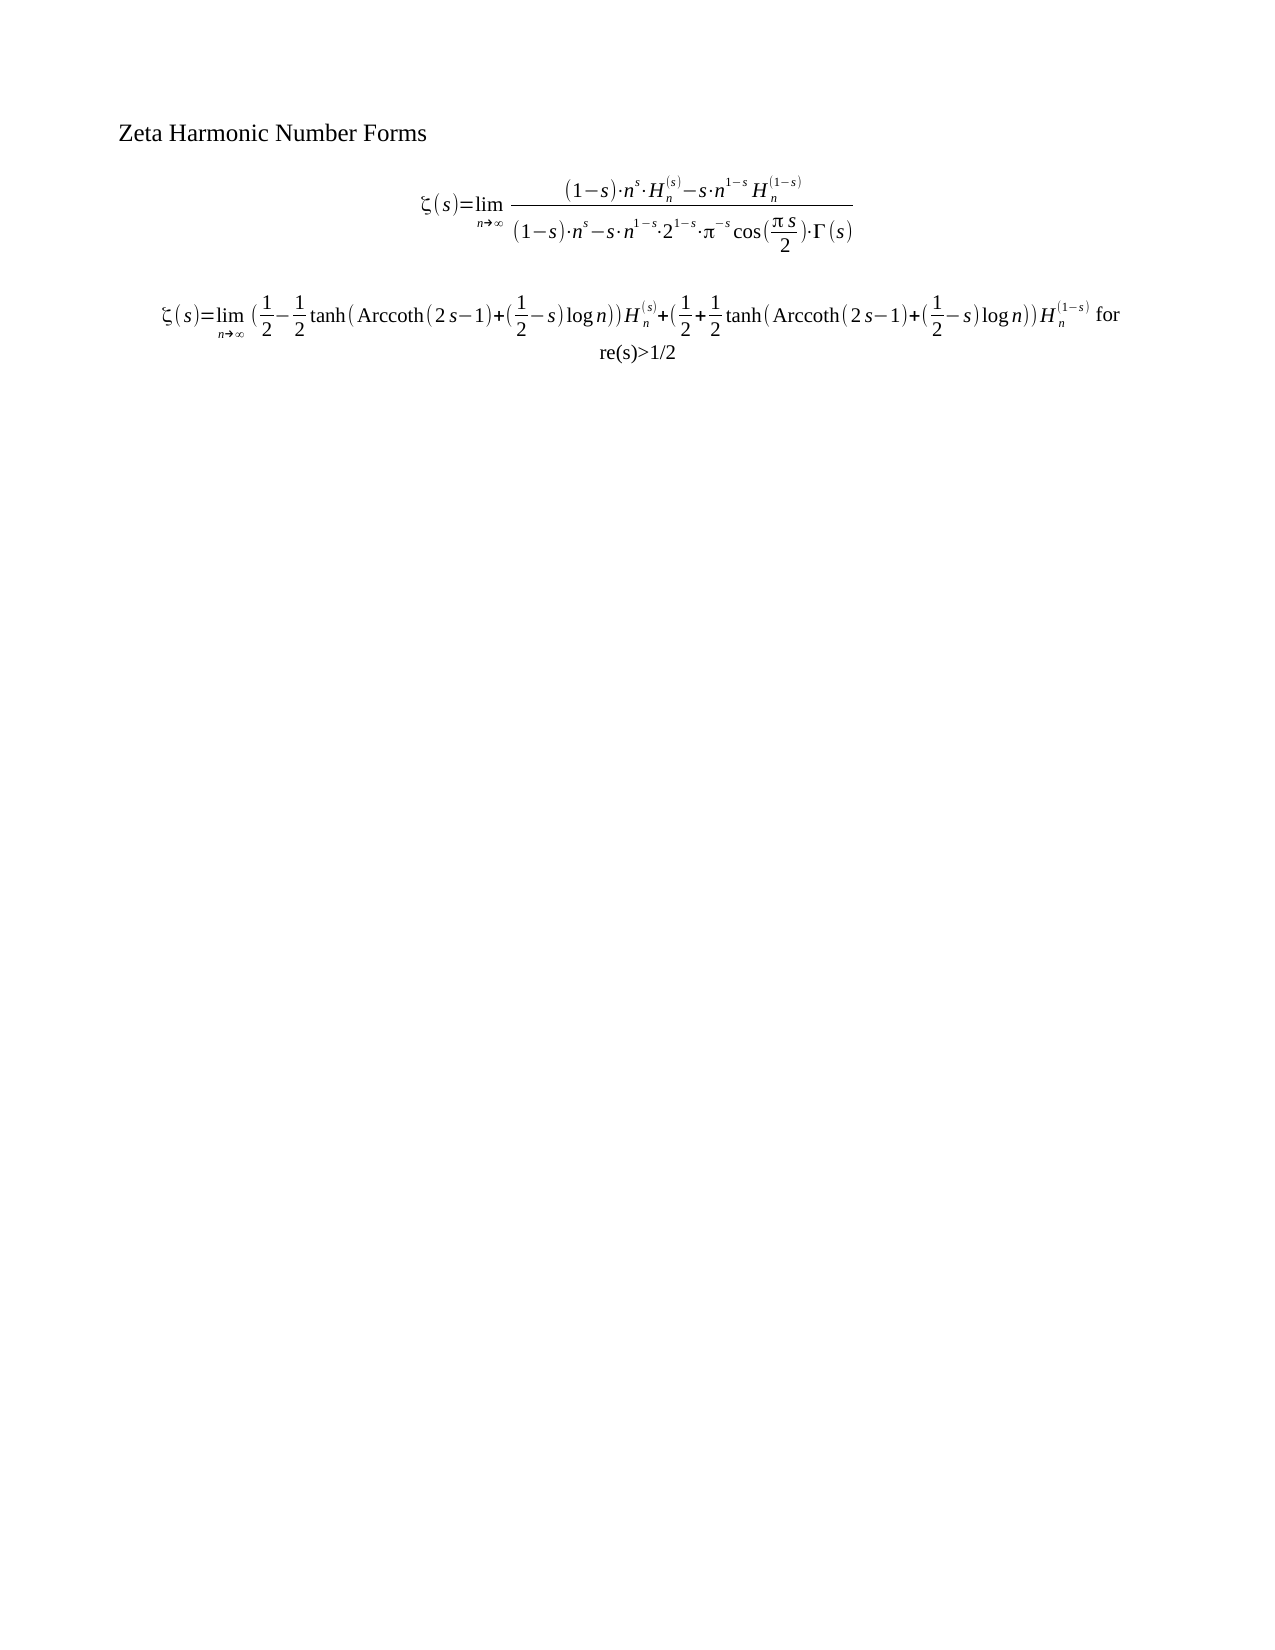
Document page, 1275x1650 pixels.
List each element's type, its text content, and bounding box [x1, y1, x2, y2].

text Zeta Harmonic Number Forms [118, 118, 1157, 147]
text for re(s)>1/2 [118, 291, 1157, 364]
